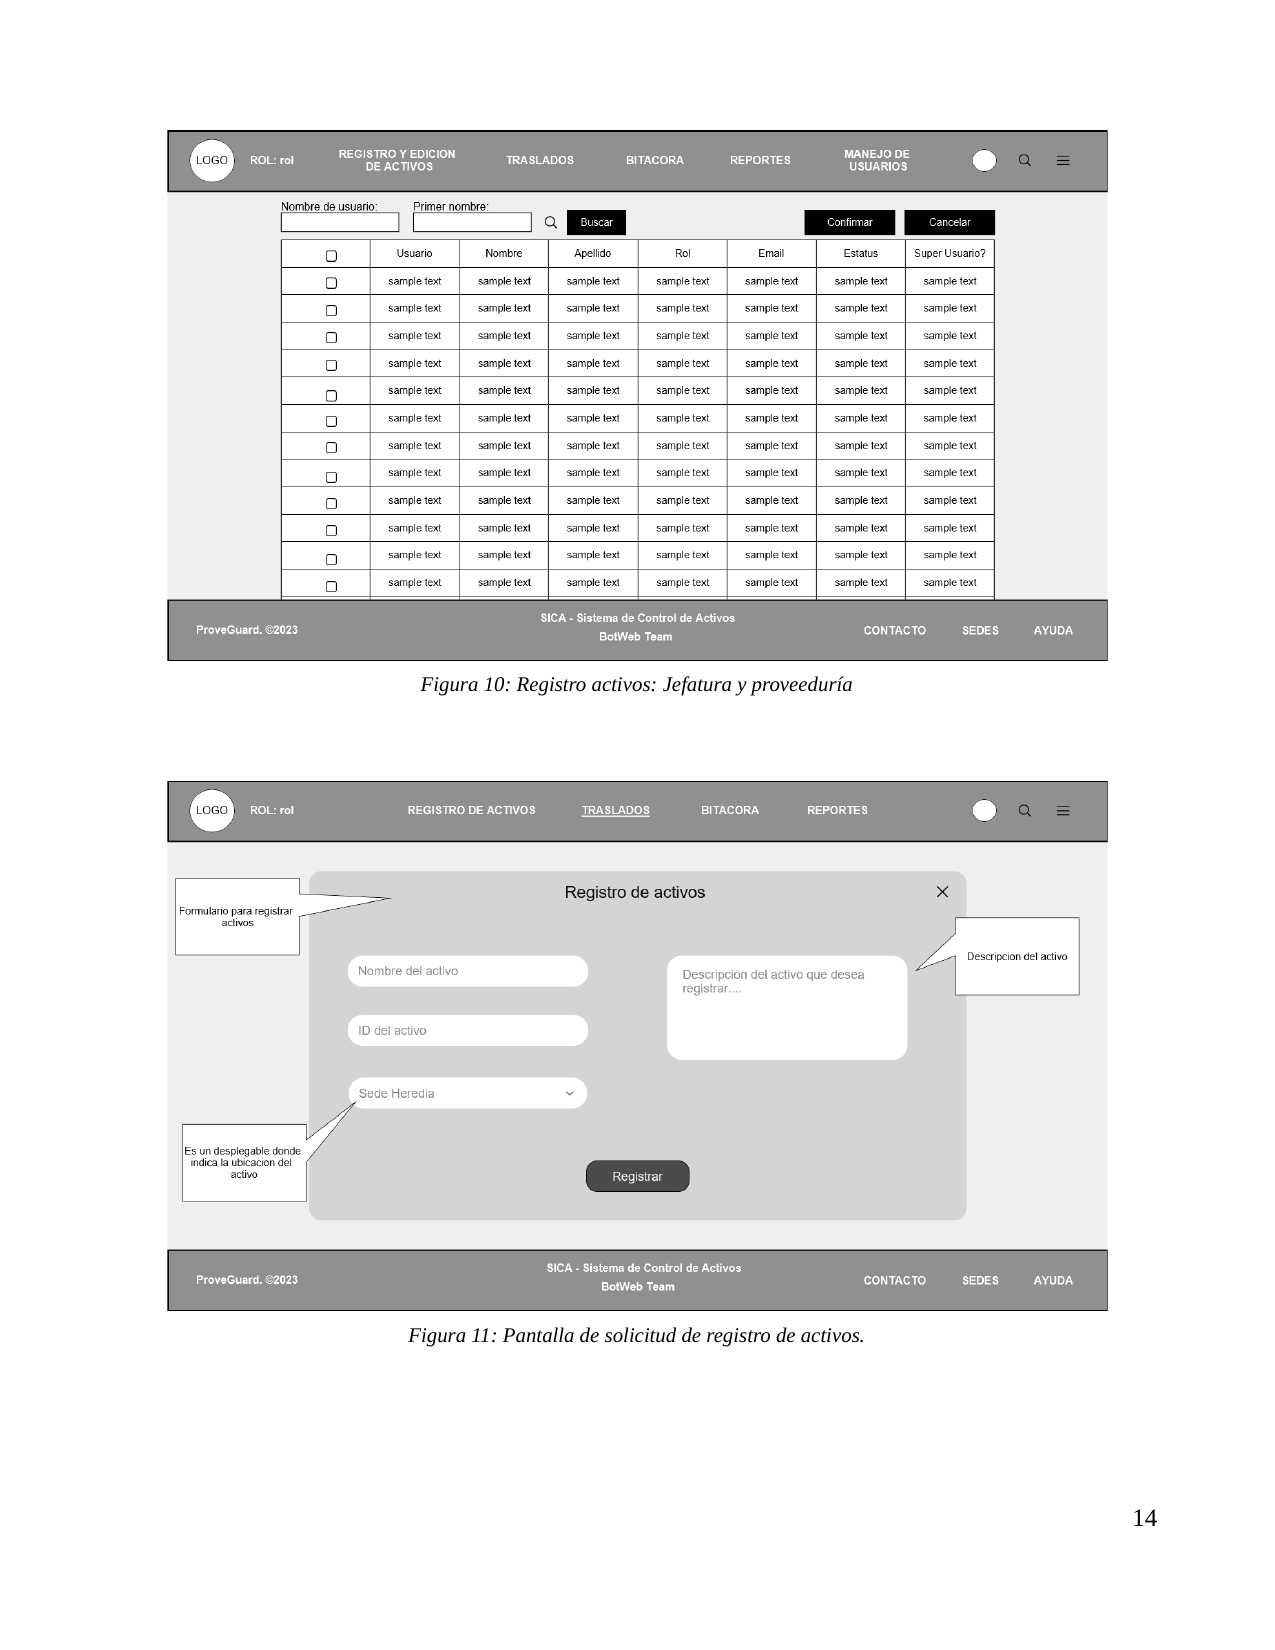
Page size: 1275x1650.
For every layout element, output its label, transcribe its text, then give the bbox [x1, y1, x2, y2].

text Figura 11: Pantalla de solicitud de registro de activos. [167, 1311, 1108, 1347]
picture [167, 130, 1108, 661]
text Figura 10: Registro activos: Jefatura y proveeduría [167, 661, 1108, 696]
picture [167, 781, 1108, 1311]
